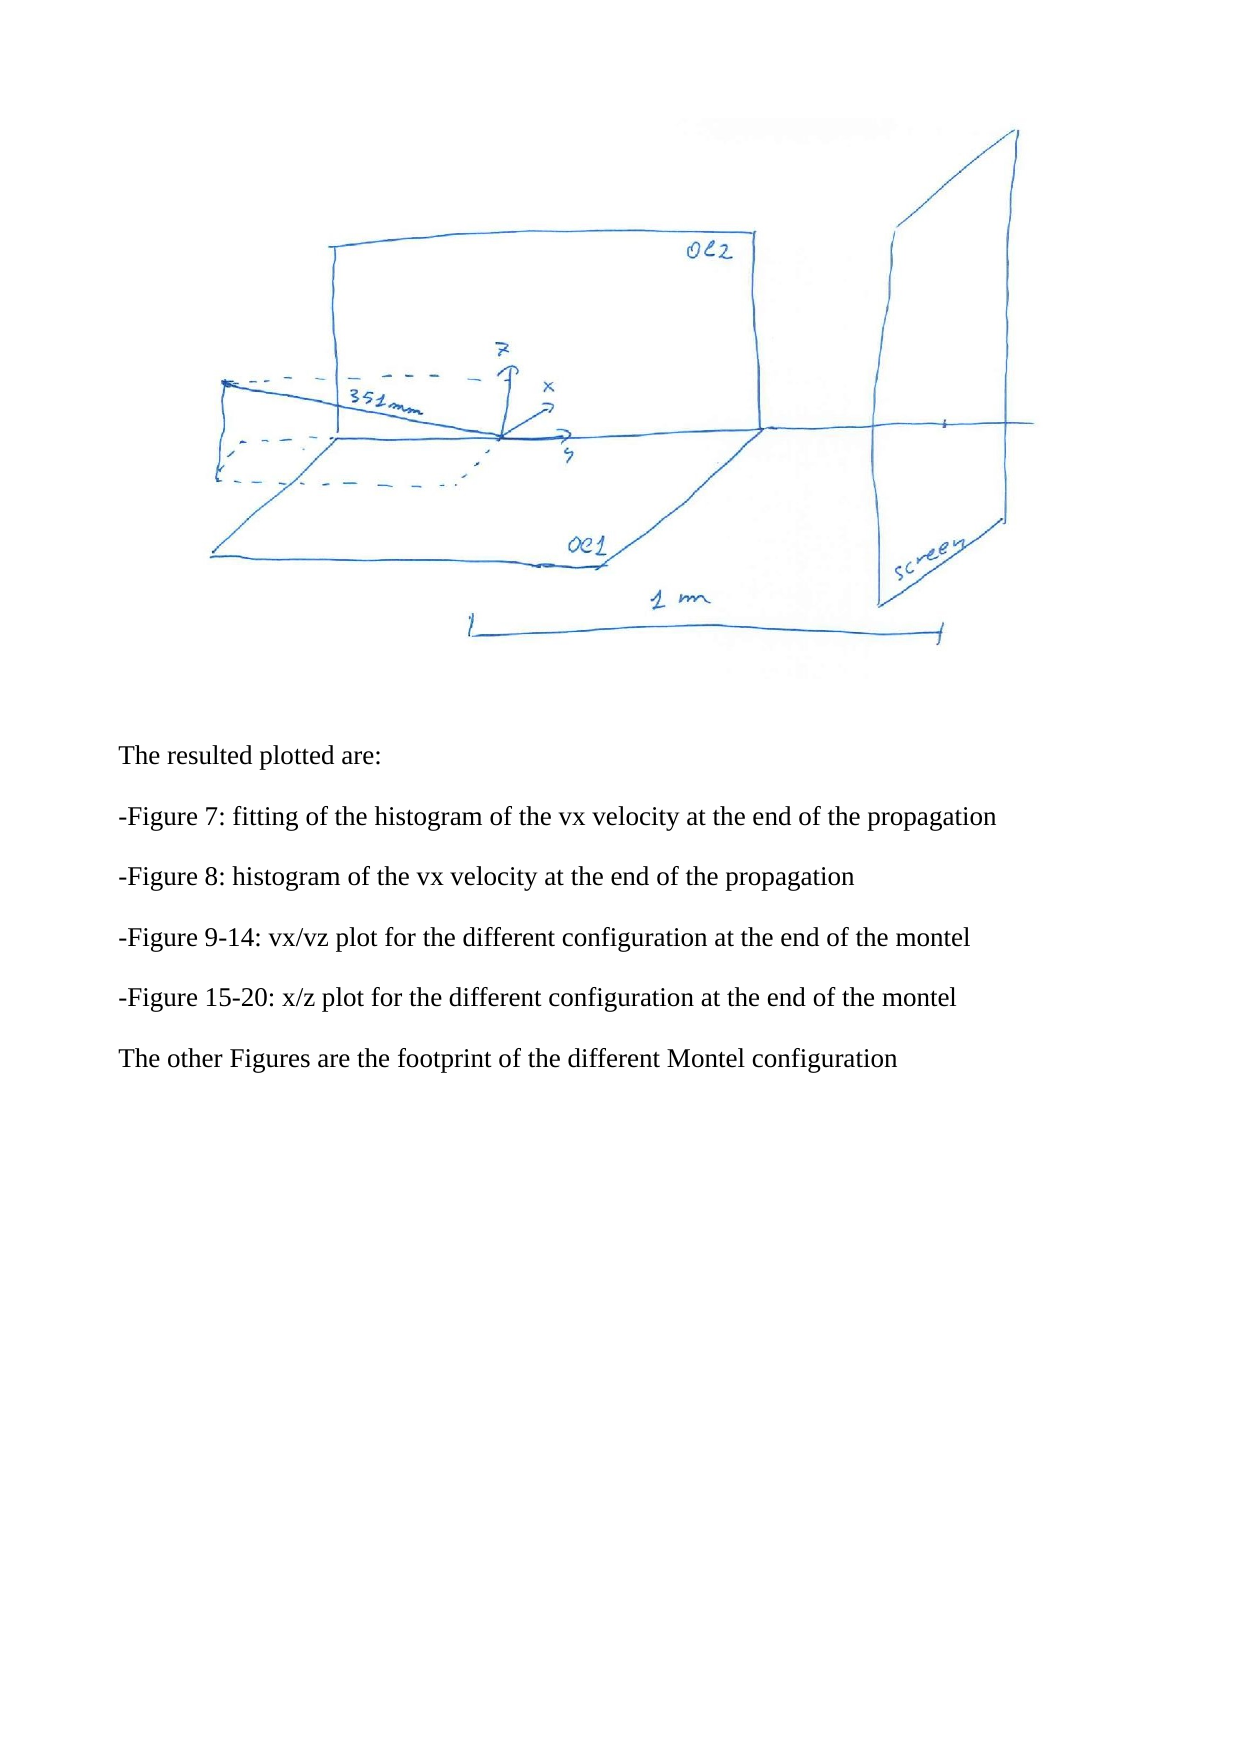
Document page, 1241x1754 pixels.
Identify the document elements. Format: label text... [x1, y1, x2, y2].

picture [184, 118, 1057, 679]
text The resulted plotted are: [118, 739, 1122, 770]
text -Figure 7: fitting of the histogram of the vx velocity at the end of the propagation [118, 800, 1122, 831]
text -Figure 9-14: vx/vz plot for the different configuration at the end of the montel [118, 921, 1122, 952]
text -Figure 15-20: x/z plot for the different configuration at the end of the montel [118, 982, 1122, 1013]
text -Figure 8: histogram of the vx velocity at the end of the propagation [118, 860, 1122, 891]
text The other Figures are the footprint of the different Montel configuration [118, 1042, 1122, 1073]
